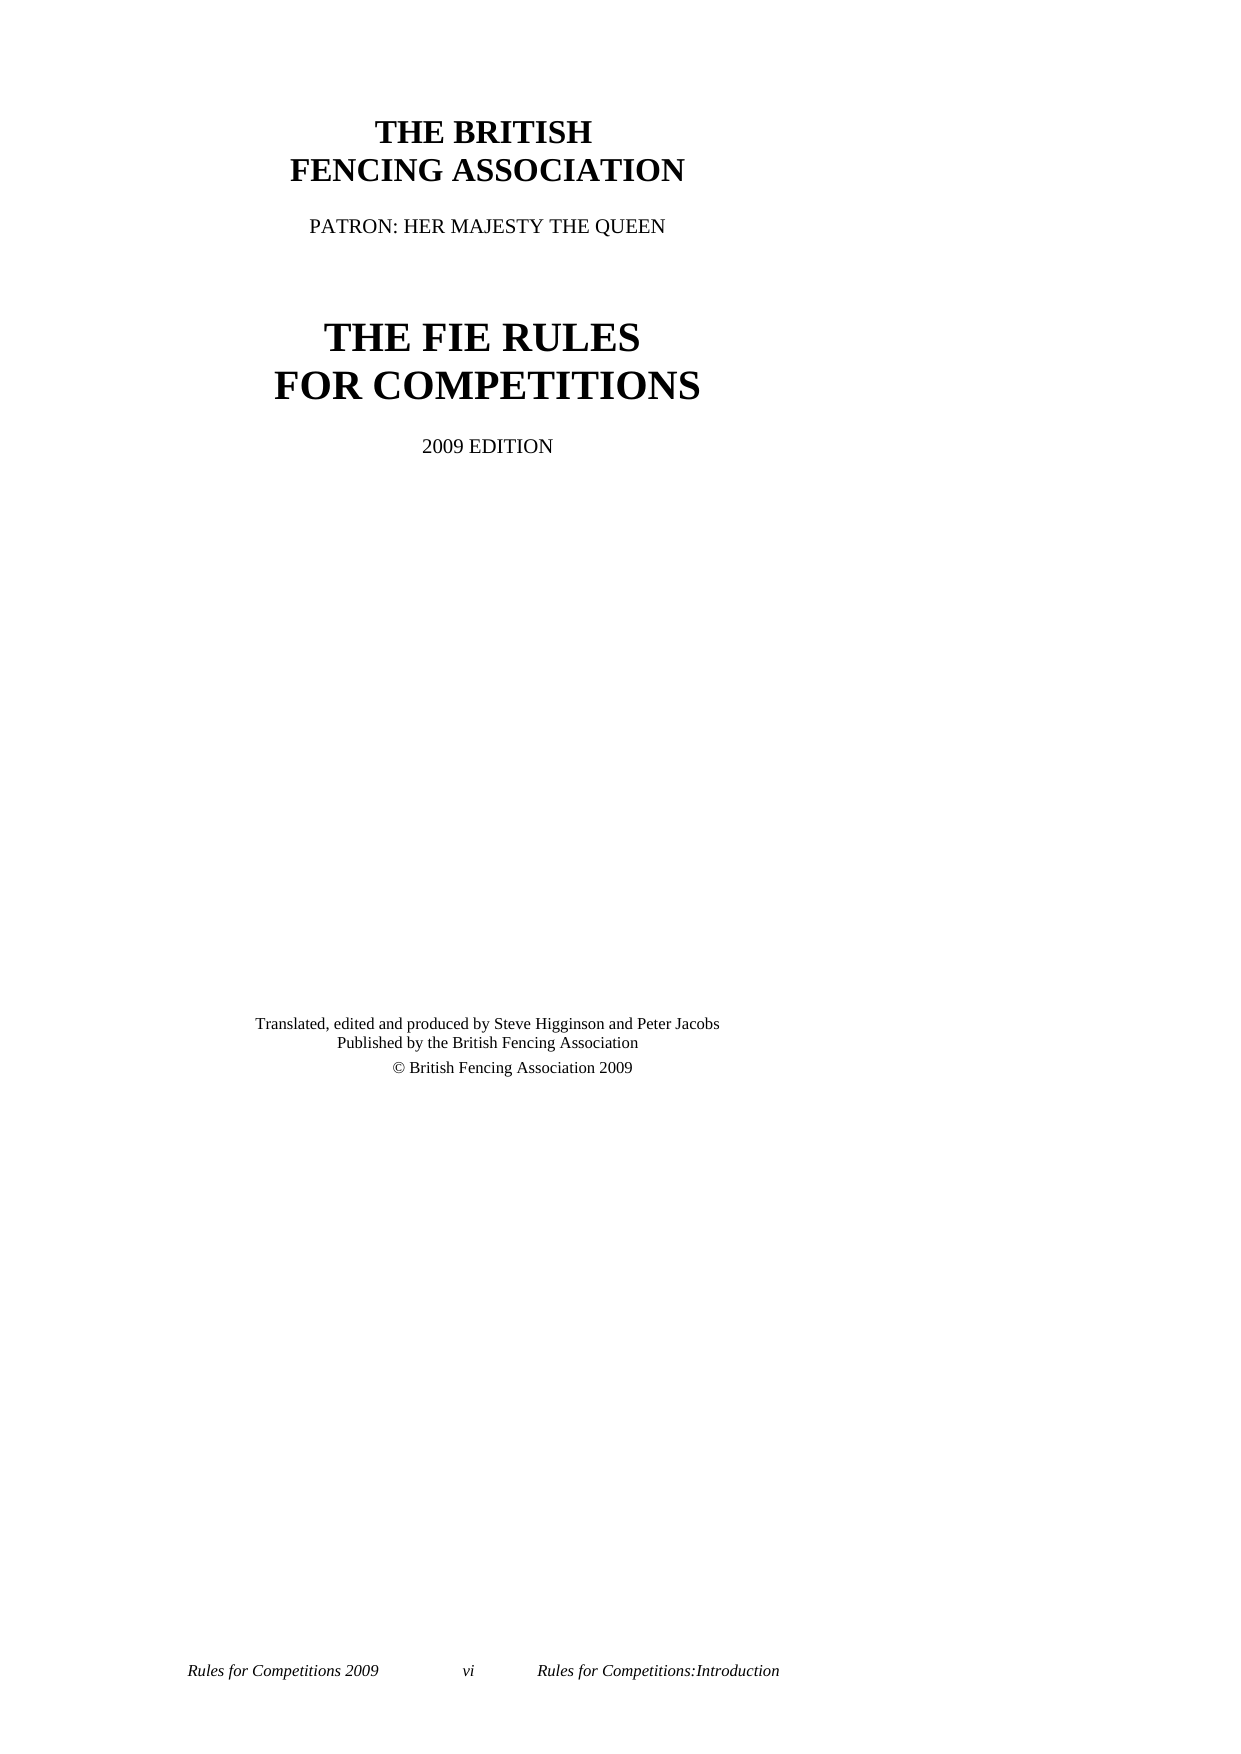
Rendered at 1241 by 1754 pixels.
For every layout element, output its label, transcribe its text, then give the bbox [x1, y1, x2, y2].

text THE BRITISH FENCING ASSOCIATION [187, 112, 788, 189]
text 2009 EDITION [187, 434, 788, 458]
text © British Fencing Association 2009 [237, 1057, 788, 1077]
text THE FIE RULES FOR COMPETITIONS [187, 313, 788, 409]
text Translated, edited and produced by Steve Higginson and Peter Jacobs Published by the British Fencing Association [187, 1014, 788, 1052]
text PATRON: HER MAJESTY THE QUEEN [187, 214, 788, 238]
